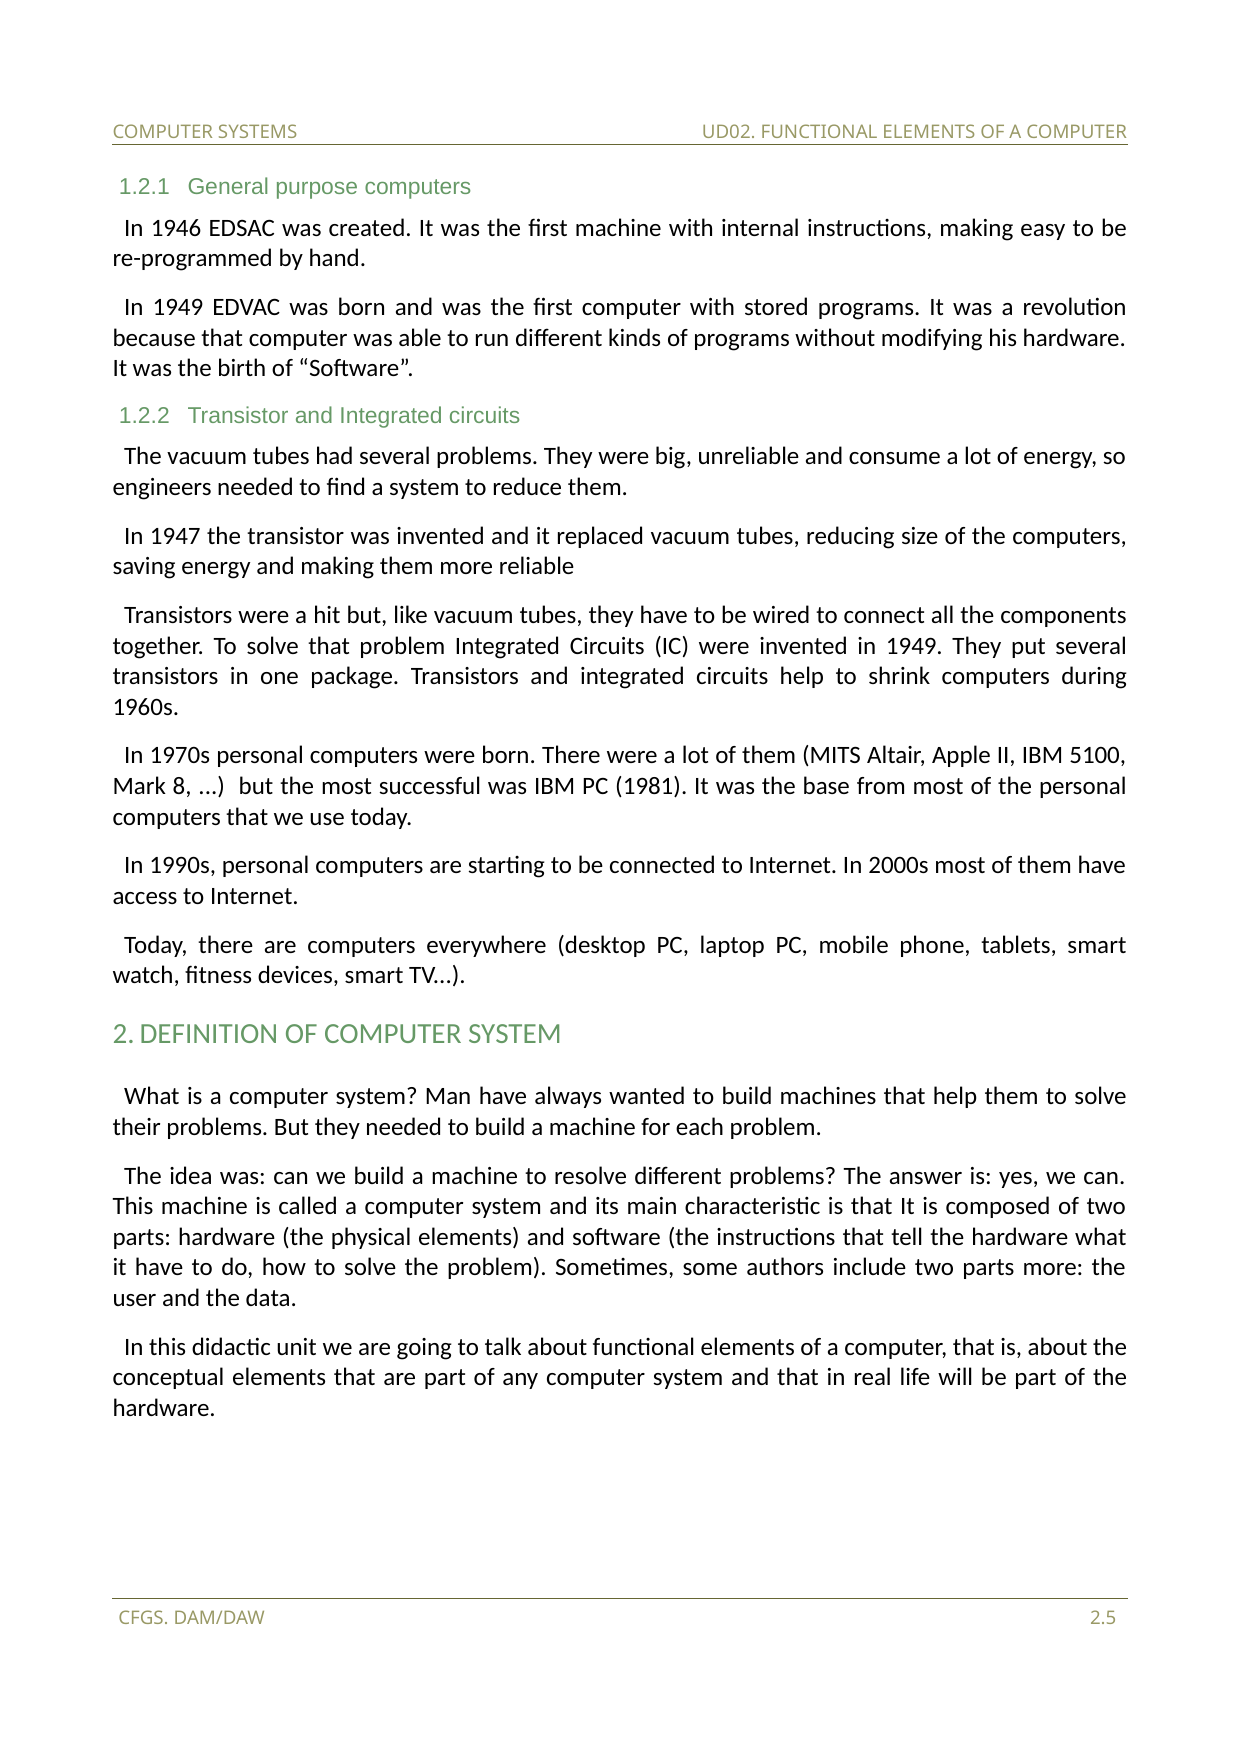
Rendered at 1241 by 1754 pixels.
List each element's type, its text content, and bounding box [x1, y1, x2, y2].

text The idea was: can we build a machine to resolve different problems? The answer is: yes, we can. This machine is called a computer system and its main characteristic is that It is composed of two parts: hardware (the physical elements) and software (the instructions that tell the hardware what it have to do, how to solve the problem). Sometimes, some authors include two parts more: the user and the data. [112, 1160, 1128, 1312]
text The vacuum tubes had several problems. They were big, unreliable and consume a lot of energy, so engineers needed to find a system to reduce them. [112, 441, 1128, 502]
text What is a computer system? Man have always wanted to build machines that help them to solve their problems. But they needed to build a machine for each problem. [112, 1081, 1128, 1142]
text In this didactic unit we are going to talk about functional elements of a computer, that is, about the conceptual elements that are part of any computer system and that in real life will be part of the hardware. [112, 1331, 1128, 1422]
subtitle Definition of Computer System [112, 1015, 1128, 1050]
text In 1990s, personal computers are starting to be connected to Internet. In 2000s most of them have access to Internet. [112, 849, 1128, 911]
subtitle Transistor and Integrated circuits [112, 402, 1128, 428]
text Today, there are computers everywhere (desktop PC, laptop PC, mobile phone, tablets, smart watch, fitness devices, smart TV...). [112, 929, 1128, 990]
subtitle General purpose computers [112, 173, 1128, 199]
text In 1949 EDVAC was born and was the first computer with stored programs. It was a revolution because that computer was able to run different kinds of programs without modifying his hardware. It was the birth of “Software”. [112, 291, 1128, 383]
text In 1946 EDSAC was created. It was the first machine with internal instructions, making easy to be re-programmed by hand. [112, 212, 1128, 273]
text In 1947 the transistor was invented and it replaced vacuum tubes, reducing size of the computers, saving energy and making them more reliable [112, 520, 1128, 581]
text In 1970s personal computers were born. There were a lot of them (MITS Altair, Apple II, IBM 5100, Mark 8, ...) but the most successful was IBM PC (1981). It was the base from most of the personal computers that we use today. [112, 740, 1128, 831]
text Transistors were a hit but, like vacuum tubes, they have to be wired to connect all the components together. To solve that problem Integrated Circuits (IC) were invented in 1949. They put several transistors in one package. Transistors and integrated circuits help to shrink computers during 1960s. [112, 599, 1128, 721]
